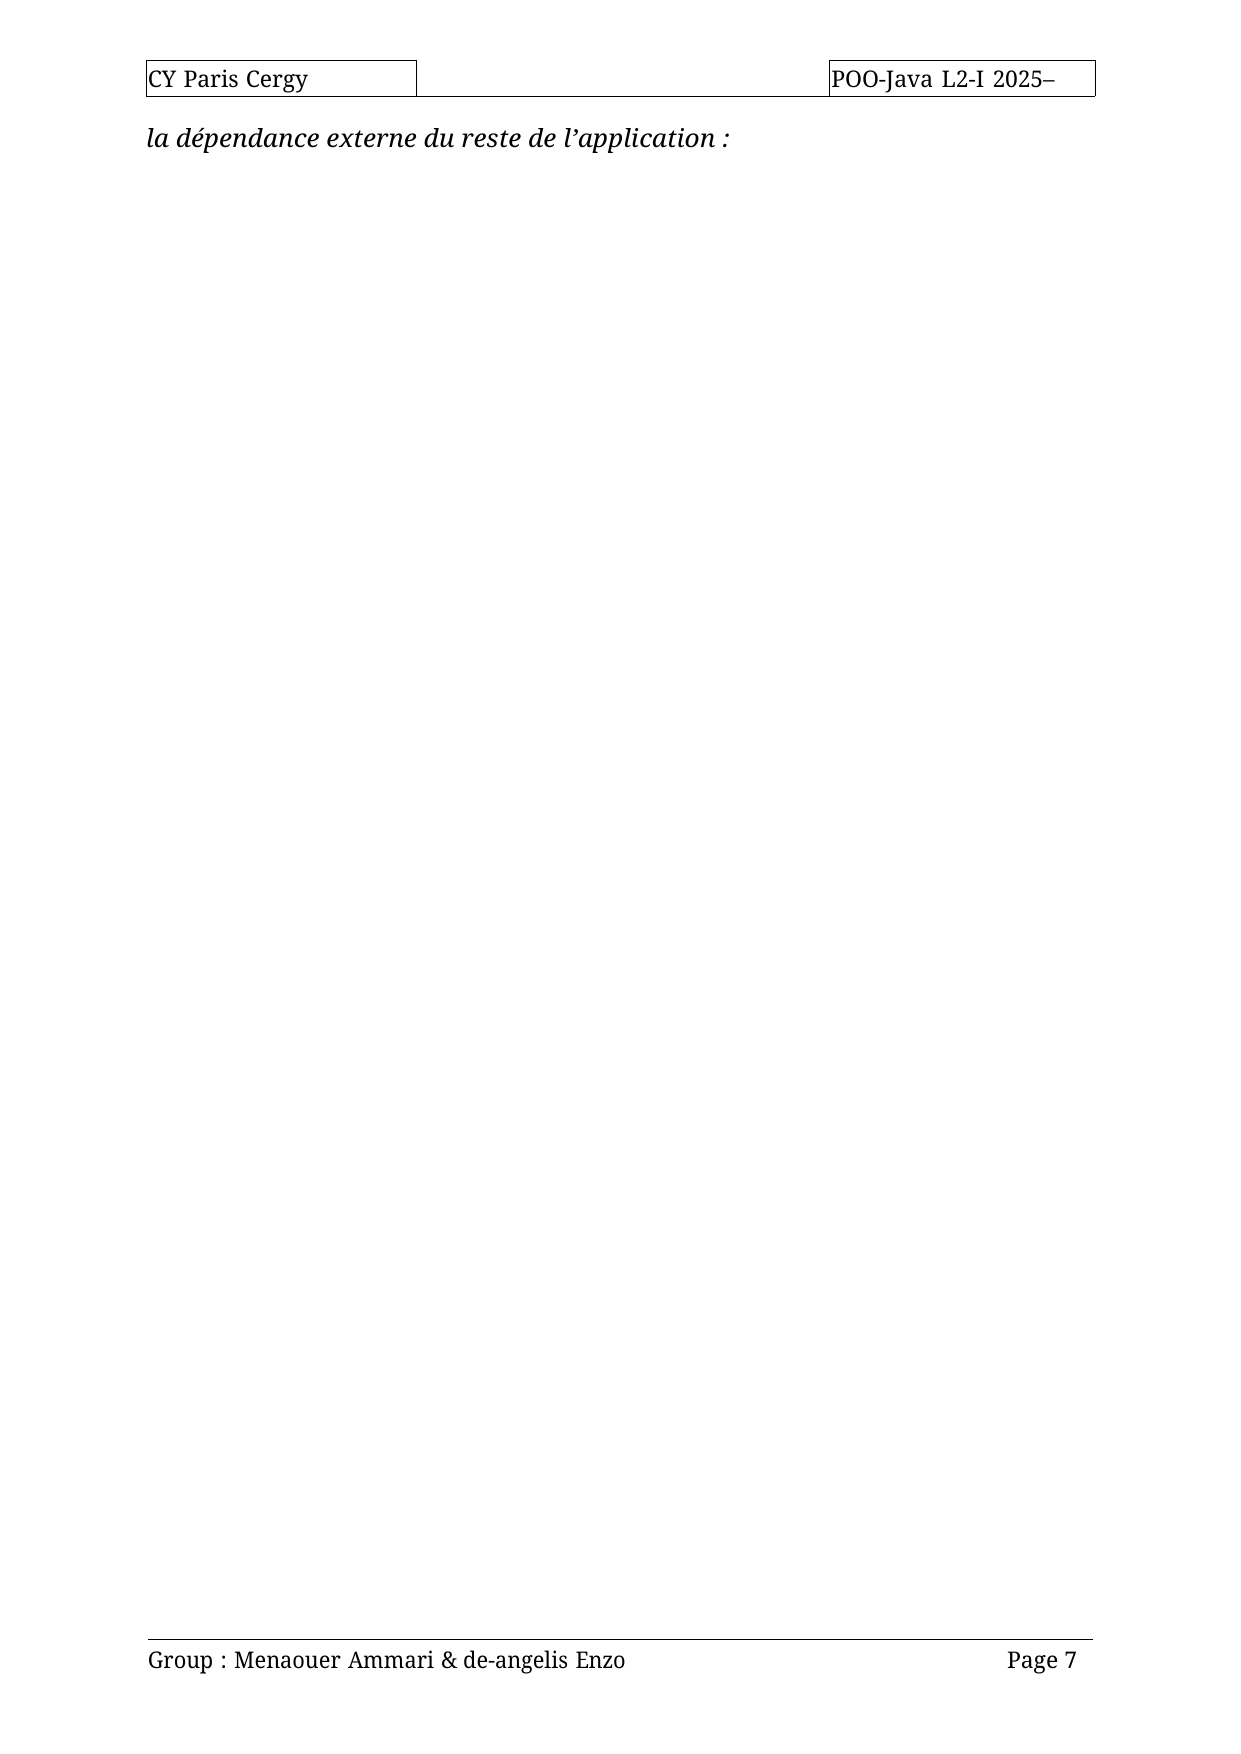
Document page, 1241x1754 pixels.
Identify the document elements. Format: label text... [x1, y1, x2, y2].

text la dépendance externe du reste de l’application : [146, 121, 1096, 155]
